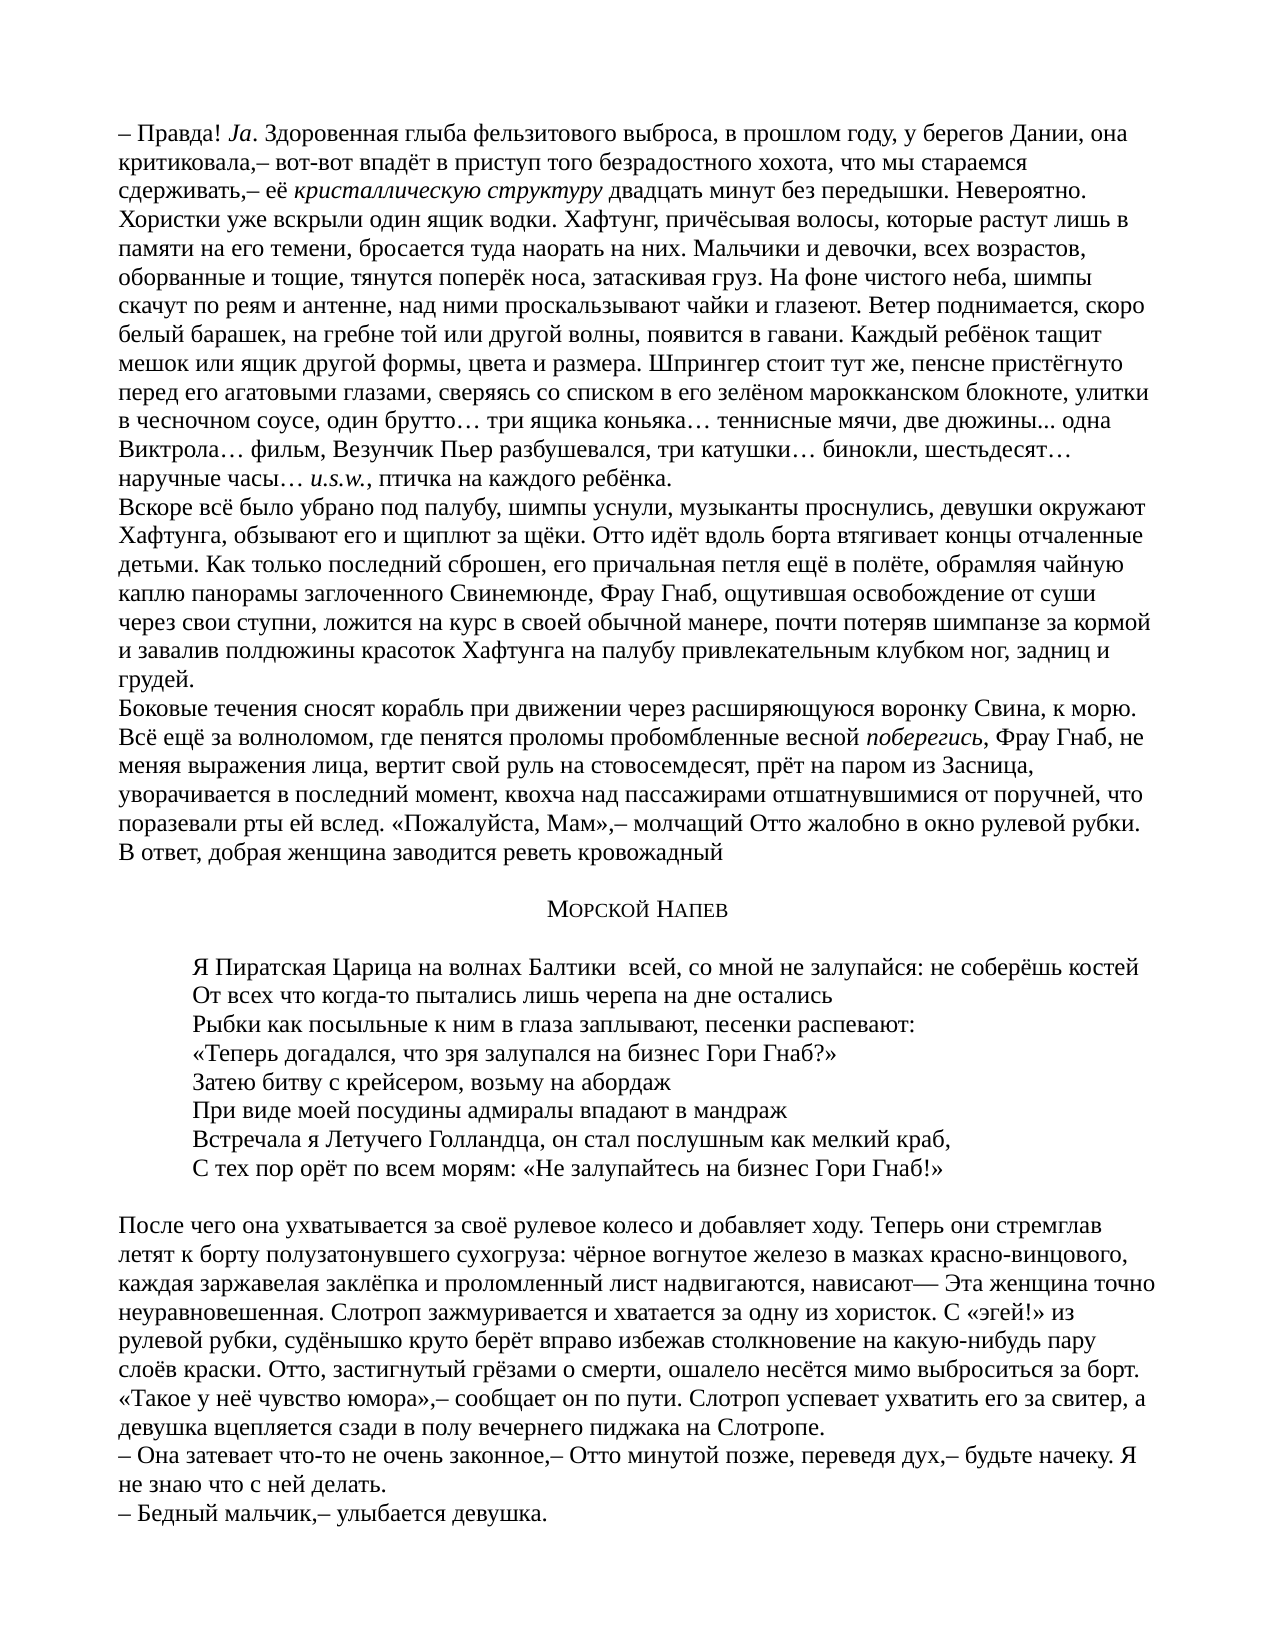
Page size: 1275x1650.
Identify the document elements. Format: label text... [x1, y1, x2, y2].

text – Она затевает что-то не очень законное,– Отто минутой позже, переведя дух,– будьте начеку. Я не знаю что с ней делать. [118, 1441, 1157, 1498]
text После чего она ухватывается за своё рулевое колесо и добавляет ходу. Теперь они стремглав летят к борту полузатонувшего сухогруза: чёрное вогнутое железо в мазках красно-винцового, каждая заржавелая заклёпка и проломленный лист надвигаются, нависают— Эта женщина точно неуравновешенная. Слотроп зажмуривается и хватается за одну из хористок. С «эгей!» из рулевой рубки, судёнышко круто берёт вправо избежав столкновение на какую-нибудь пару слоёв краски. Отто, застигнутый грёзами о смерти, ошалело несётся мимо выброситься за борт. «Такое у неё чувство юмора»,– сообщает он по пути. Слотроп успевает ухватить его за свитер, а девушка вцепляется сзади в полу вечернего пиджака на Слотропе. [118, 1211, 1157, 1441]
text – Правда! Ja. Здоровенная глыба фельзитового выброса, в прошлом году, у берегов Дании, она критиковала,– вот-вот впадёт в приступ того безрадостного хохота, что мы стараемся сдерживать,– её кристаллическую структуру двадцать минут без передышки. Невероятно. [118, 118, 1157, 204]
text При виде моей посудины адмиралы впадают в мандраж [192, 1096, 1157, 1124]
text «Теперь догадался, что зря залупался на бизнес Гори Гнаб?» [192, 1038, 1157, 1067]
text Хористки уже вскрыли один ящик водки. Хафтунг, причёсывая волосы, которые растут лишь в памяти на его темени, бросается туда наорать на них. Мальчики и девочки, всех возрастов, оборванные и тощие, тянутся поперёк носа, затаскивая груз. На фоне чистого неба, шимпы скачут по реям и антенне, над ними проскальзывают чайки и глазеют. Ветер поднимается, скоро белый барашек, на гребне той или другой волны, появится в гавани. Каждый ребёнок тащит мешок или ящик другой формы, цвета и размера. Шпрингер стоит тут же, пенсне пристёгнуто перед его агатовыми глазами, сверяясь со списком в его зелёном марокканском блокноте, улитки в чесночном соусе, один брутто… три ящика коньяка… теннисные мячи, две дюжины... одна Виктрола… фильм, Везунчик Пьер разбушевался, три катушки… бинокли, шестьдесят… наручные часы… u.s.w., птичка на каждого ребёнка. [118, 204, 1157, 492]
text Затею битву с крейсером, возьму на абордаж [192, 1067, 1157, 1096]
text С тех пор орёт по всем морям: «Не залупайтесь на бизнес Гори Гнаб!» [192, 1153, 1157, 1182]
text – Бедный мальчик,– улыбается девушка. [118, 1498, 1157, 1527]
text Встречала я Летучего Голландца, он стал послушным как мелкий краб, [192, 1124, 1157, 1153]
text От всех что когда-то пытались лишь черепа на дне остались [192, 981, 1157, 1009]
text Боковые течения сносят корабль при движении через расширяющуюся воронку Свина, к морю. Всё ещё за волноломом, где пенятся проломы пробомбленные весной поберегись, Фрау Гнаб, не меняя выражения лица, вертит свой руль на стовосемдесят, прёт на паром из Засница, уворачивается в последний момент, квохча над пассажирами отшатнувшимися от поручней, что поразевали рты ей вслед. «Пожалуйста, Мам»,– молчащий Отто жалобно в окно рулевой рубки. В ответ, добрая женщина заводится реветь кровожадный [118, 693, 1157, 866]
text Морской Напев [118, 894, 1157, 923]
text Я Пиратская Царица на волнах Балтики всей, со мной не залупайся: не соберёшь костей [192, 952, 1157, 981]
text Вскоре всё было убрано под палубу, шимпы уснули, музыканты проснулись, девушки окружают Хафтунга, обзывают его и щиплют за щёки. Отто идёт вдоль борта втягивает концы отчаленные детьми. Как только последний сброшен, его причальная петля ещё в полёте, обрамляя чайную каплю панорамы заглоченного Свинемюнде, Фрау Гнаб, ощутившая освобождение от суши через свои ступни, ложится на курс в своей обычной манере, почти потеряв шимпанзе за кормой и завалив полдюжины красоток Хафтунга на палубу привлекательным клубком ног, задниц и грудей. [118, 492, 1157, 693]
text Рыбки как посыльные к ним в глаза заплывают, песенки распевают: [192, 1009, 1157, 1038]
